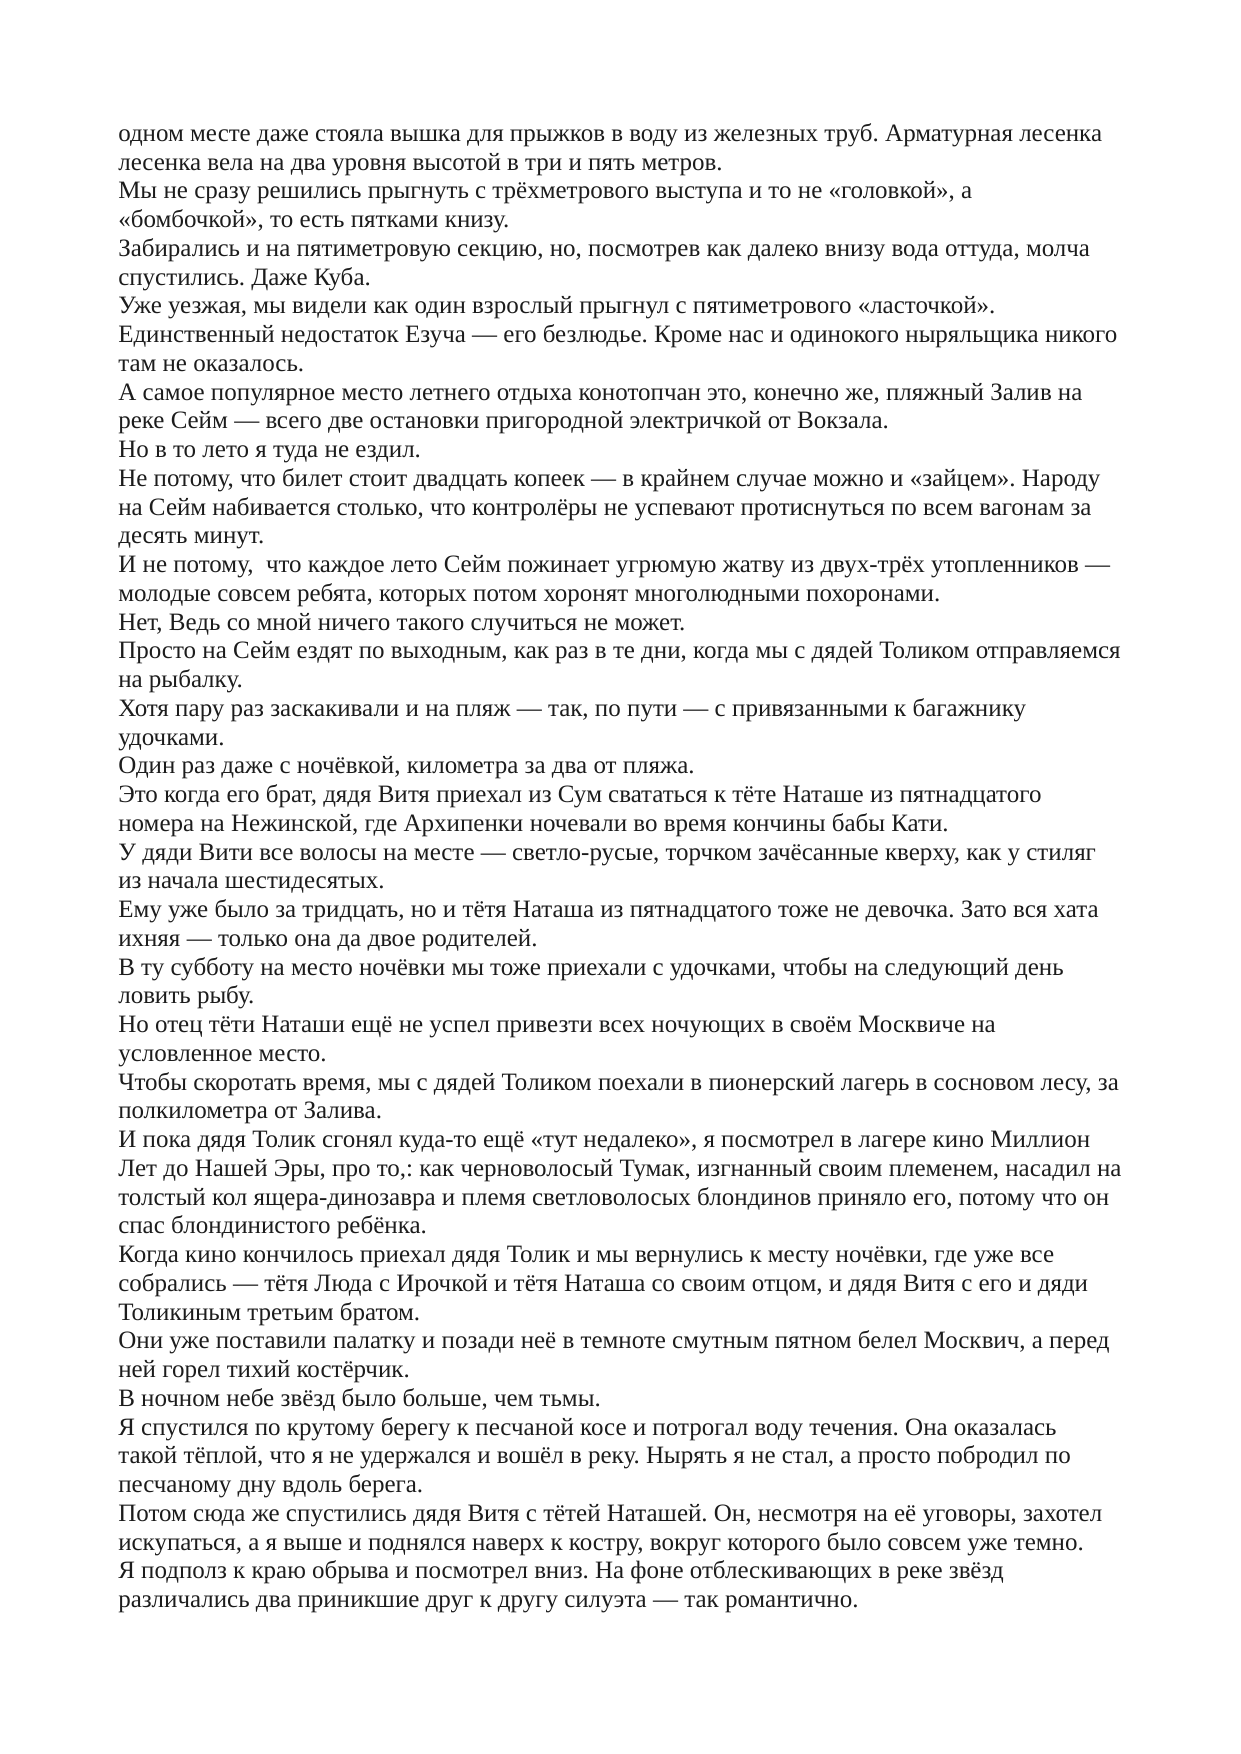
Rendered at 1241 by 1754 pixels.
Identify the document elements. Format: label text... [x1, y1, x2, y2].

text Не потому, что билет стоит двадцать копеек — в крайнем случае можно и «зайцем». Народу на Сейм набивается столько, что контролёры не успевают протиснуться по всем вагонам за десять минут. [118, 463, 1122, 549]
text Мы не сразу решились прыгнуть с трёхметрового выступа и то не «головкой», а «бомбочкой», то есть пятками книзу. [118, 176, 1122, 233]
text Я спустился по крутому берегу к песчаной косе и потрогал воду течения. Она оказалась такой тёплой, что я не удержался и вошёл в реку. Нырять я не стал, а просто побродил по песчаному дну вдоль берега. [118, 1412, 1122, 1498]
text Один раз даже с ночёвкой, километра за два от пляжа. [118, 751, 1122, 779]
text У дяди Вити все волосы на месте — светло-русые, торчком зачёсанные кверху, как у стиляг из начала шестидесятых. [118, 837, 1122, 894]
text Но в то лето я туда не ездил. [118, 434, 1122, 463]
text Нет, Ведь со мной ничего такого случиться не может. [118, 607, 1122, 636]
text И пока дядя Толик сгонял куда-то ещё «тут недалеко», я посмотрел в лагере кино Миллион Лет до Нашей Эры, про то,: как черноволосый Тумак, изгнанный своим племенем, насадил на толстый кол ящера-динозавра и племя светловолосых блондинов приняло его, потому что он спас блондинистого ребёнка. [118, 1124, 1122, 1239]
text Уже уезжая, мы видели как один взрослый прыгнул с пятиметрового «ласточкой». [118, 291, 1122, 319]
text Это когда его брат, дядя Витя приехал из Сум свататься к тёте Наташе из пятнадцатого номера на Нежинской, где Архипенки ночевали во время кончины бабы Кати. [118, 779, 1122, 837]
text Хотя пару раз заскакивали и на пляж — так, по пути — с привязанными к багажнику удочками. [118, 693, 1122, 751]
text одном месте даже стояла вышка для прыжков в воду из железных труб. Арматурная лесенка лесенка вела на два уровня высотой в три и пять метров. [118, 118, 1122, 176]
text Забирались и на пятиметровую секцию, но, посмотрев как далеко внизу вода оттуда, молча спустились. Даже Куба. [118, 233, 1122, 291]
text Единственный недостаток Езуча — его безлюдье. Кроме нас и одинокого ныряльщика никого там не оказалось. [118, 319, 1122, 377]
text Чтобы скоротать время, мы с дядей Толиком поехали в пионерский лагерь в сосновом лесу, за полкилометра от Залива. [118, 1067, 1122, 1124]
text Просто на Сейм ездят по выходным, как раз в те дни, когда мы с дядей Толиком отправляемся на рыбалку. [118, 636, 1122, 693]
text Они уже поставили палатку и позади неё в темноте смутным пятном белел Москвич, а перед ней горел тихий костёрчик. [118, 1326, 1122, 1383]
text В ту субботу на место ночёвки мы тоже приехали с удочками, чтобы на следующий день ловить рыбу. [118, 952, 1122, 1009]
text Потом сюда же спустились дядя Витя с тётей Наташей. Он, несмотря на её уговоры, захотел искупаться, а я выше и поднялся наверх к костру, вокруг которого было совсем уже темно. [118, 1498, 1122, 1556]
text Ему уже было за тридцать, но и тётя Наташа из пятнадцатого тоже не девочка. Зато вся хата ихняя — только она да двое родителей. [118, 894, 1122, 952]
text А самое популярное место летнего отдыха конотопчан это, конечно же, пляжный Залив на реке Сейм — всего две остановки пригородной электричкой от Вокзала. [118, 377, 1122, 434]
text В ночном небе звёзд было больше, чем тьмы. [118, 1383, 1122, 1412]
text Но отец тёти Наташи ещё не успел привезти всех ночующих в своём Москвиче на условленное место. [118, 1009, 1122, 1067]
text Я подполз к краю обрыва и посмотрел вниз. На фоне отблескивающих в реке звёзд различались два приникшие друг к другу силуэта — так романтично. [118, 1556, 1122, 1613]
text Когда кино кончилось приехал дядя Толик и мы вернулись к месту ночёвки, где уже все собрались — тётя Люда с Ирочкой и тётя Наташа со своим отцом, и дядя Витя с его и дяди Толикиным третьим братом. [118, 1239, 1122, 1326]
text И не потому, что каждое лето Сейм пожинает угрюмую жатву из двух-трёх утопленников — молодые совсем ребята, которых потом хоронят многолюдными похоронами. [118, 549, 1122, 607]
